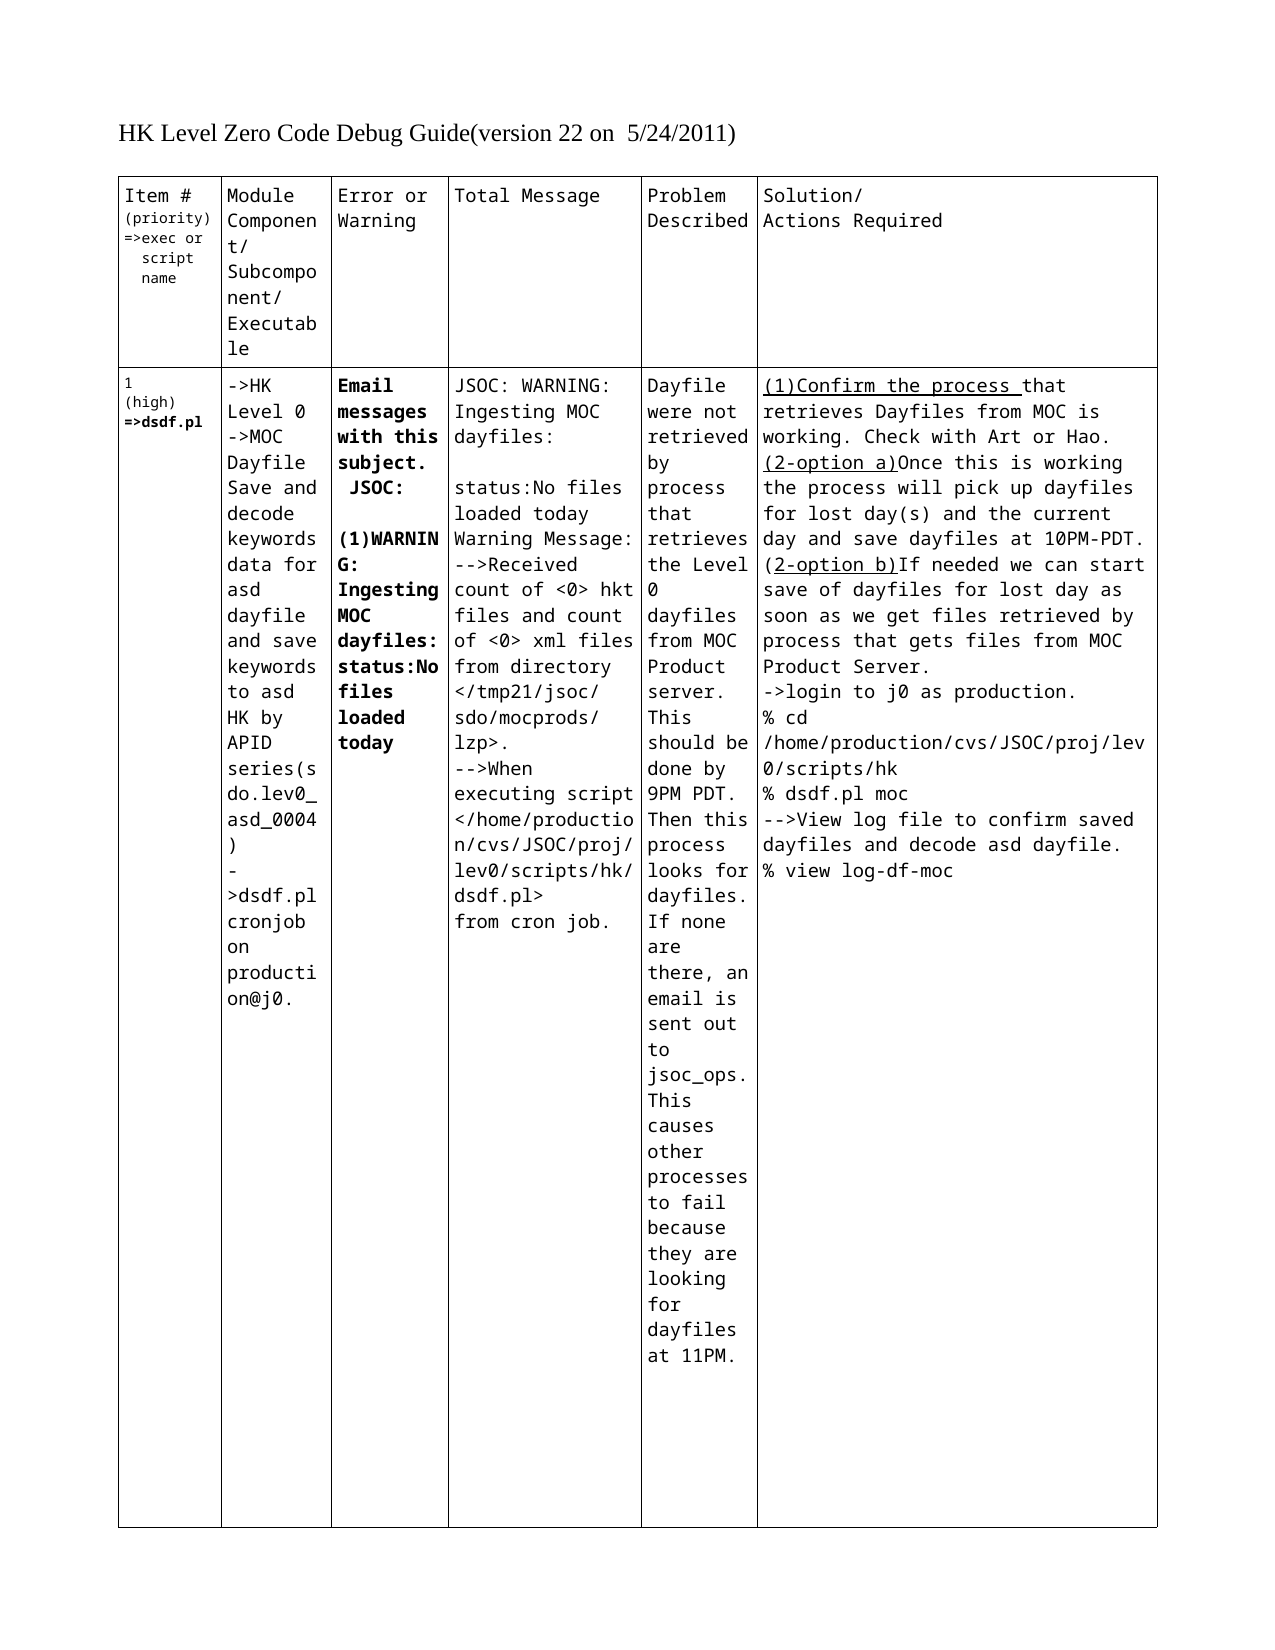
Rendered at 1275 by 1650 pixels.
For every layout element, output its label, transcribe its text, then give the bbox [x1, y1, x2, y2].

table_header Total Message [449, 177, 641, 367]
table_header Item # (priority) =>exec or script name [119, 177, 221, 367]
table_cell ->HK Level 0 ->MOC Dayfile Save and decode keywords data for asd dayfile and save keywords to asd HK by APID series(sdo.lev0_asd_0004) ->dsdf.pl cronjob on production@j0. [222, 368, 331, 1527]
table_header Problem Described [642, 177, 757, 367]
table_header Module Component/ Subcomponent/ Executable [222, 177, 331, 367]
table_cell Email messages with this subject. JSOC: (1)WARNING: Ingesting MOC dayfiles: status:No files loaded today [332, 368, 448, 1527]
table_cell 1 (high) =>dsdf.pl [119, 368, 221, 1527]
table_header Error or Warning [332, 177, 448, 367]
table_cell JSOC: WARNING: Ingesting MOC dayfiles: status:No files loaded today Warning Message: -->Received count of <0> hkt files and count of <0> xml files from directory </tmp21/jsoc/sdo/mocprods/lzp>. -->When executing script </home/production/cvs/JSOC/proj/lev0/scripts/hk/dsdf.pl> from cron job. [449, 368, 641, 1527]
table_cell Dayfile were not retrieved by process that retrieves the Level 0 dayfiles from MOC Product server. This should be done by 9PM PDT. Then this process looks for dayfiles. If none are there, an email is sent out to jsoc_ops. This causes other processes to fail because they are looking for dayfiles at 11PM. [642, 368, 757, 1527]
table_header Solution/ Actions Required [758, 177, 1157, 367]
table_cell (1)Confirm the process that retrieves Dayfiles from MOC is working. Check with Art or Hao. (2-option a)Once this is working the process will pick up dayfiles for lost day(s) and the current day and save dayfiles at 10PM-PDT. (2-option b)If needed we can start save of dayfiles for lost day as soon as we get files retrieved by process that gets files from MOC Product Server. ->login to j0 as production. % cd /home/production/cvs/JSOC/proj/lev0/scripts/hk % dsdf.pl moc -->View log file to confirm saved dayfiles and decode asd dayfile. % view log-df-moc [758, 368, 1157, 1527]
